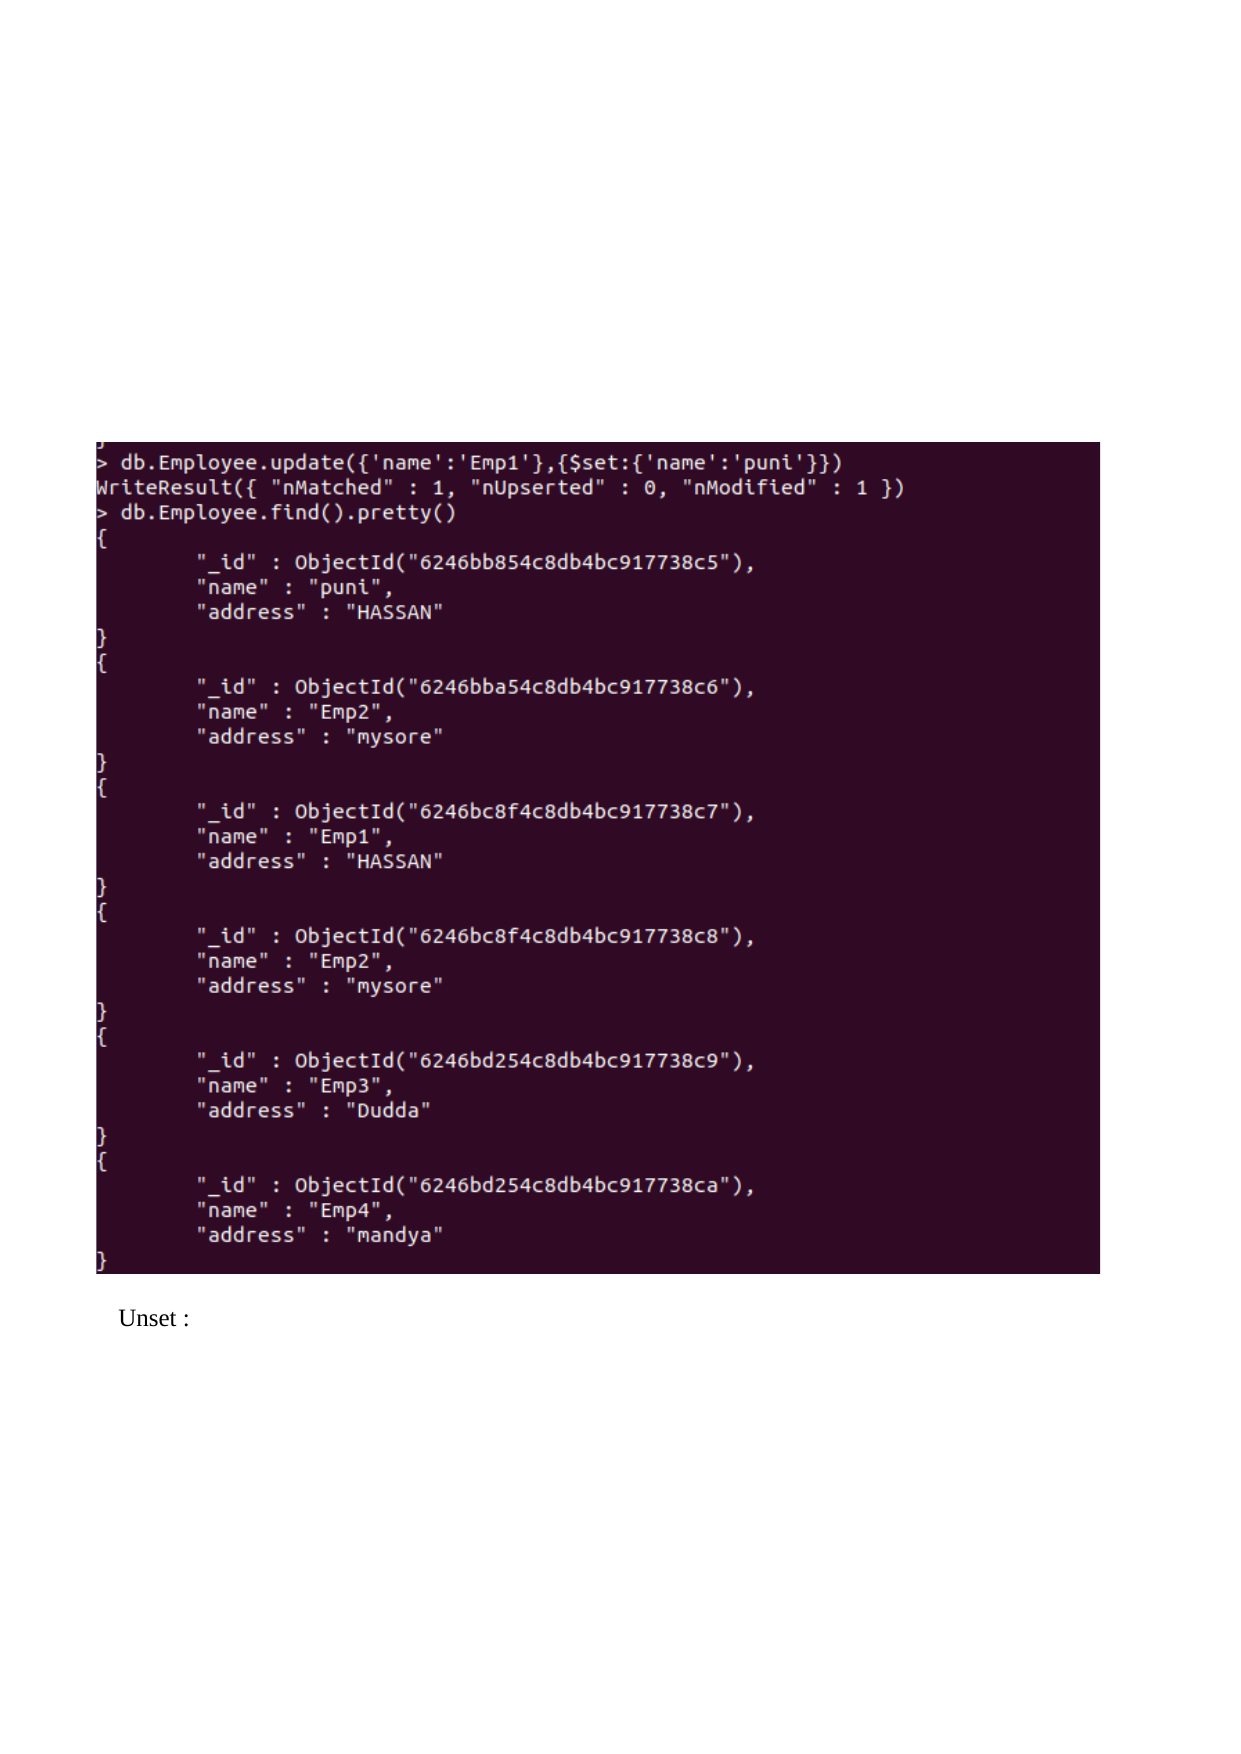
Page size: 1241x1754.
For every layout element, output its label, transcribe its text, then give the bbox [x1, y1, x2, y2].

picture [96, 442, 1101, 1274]
text Unset : [118, 1303, 1122, 1331]
